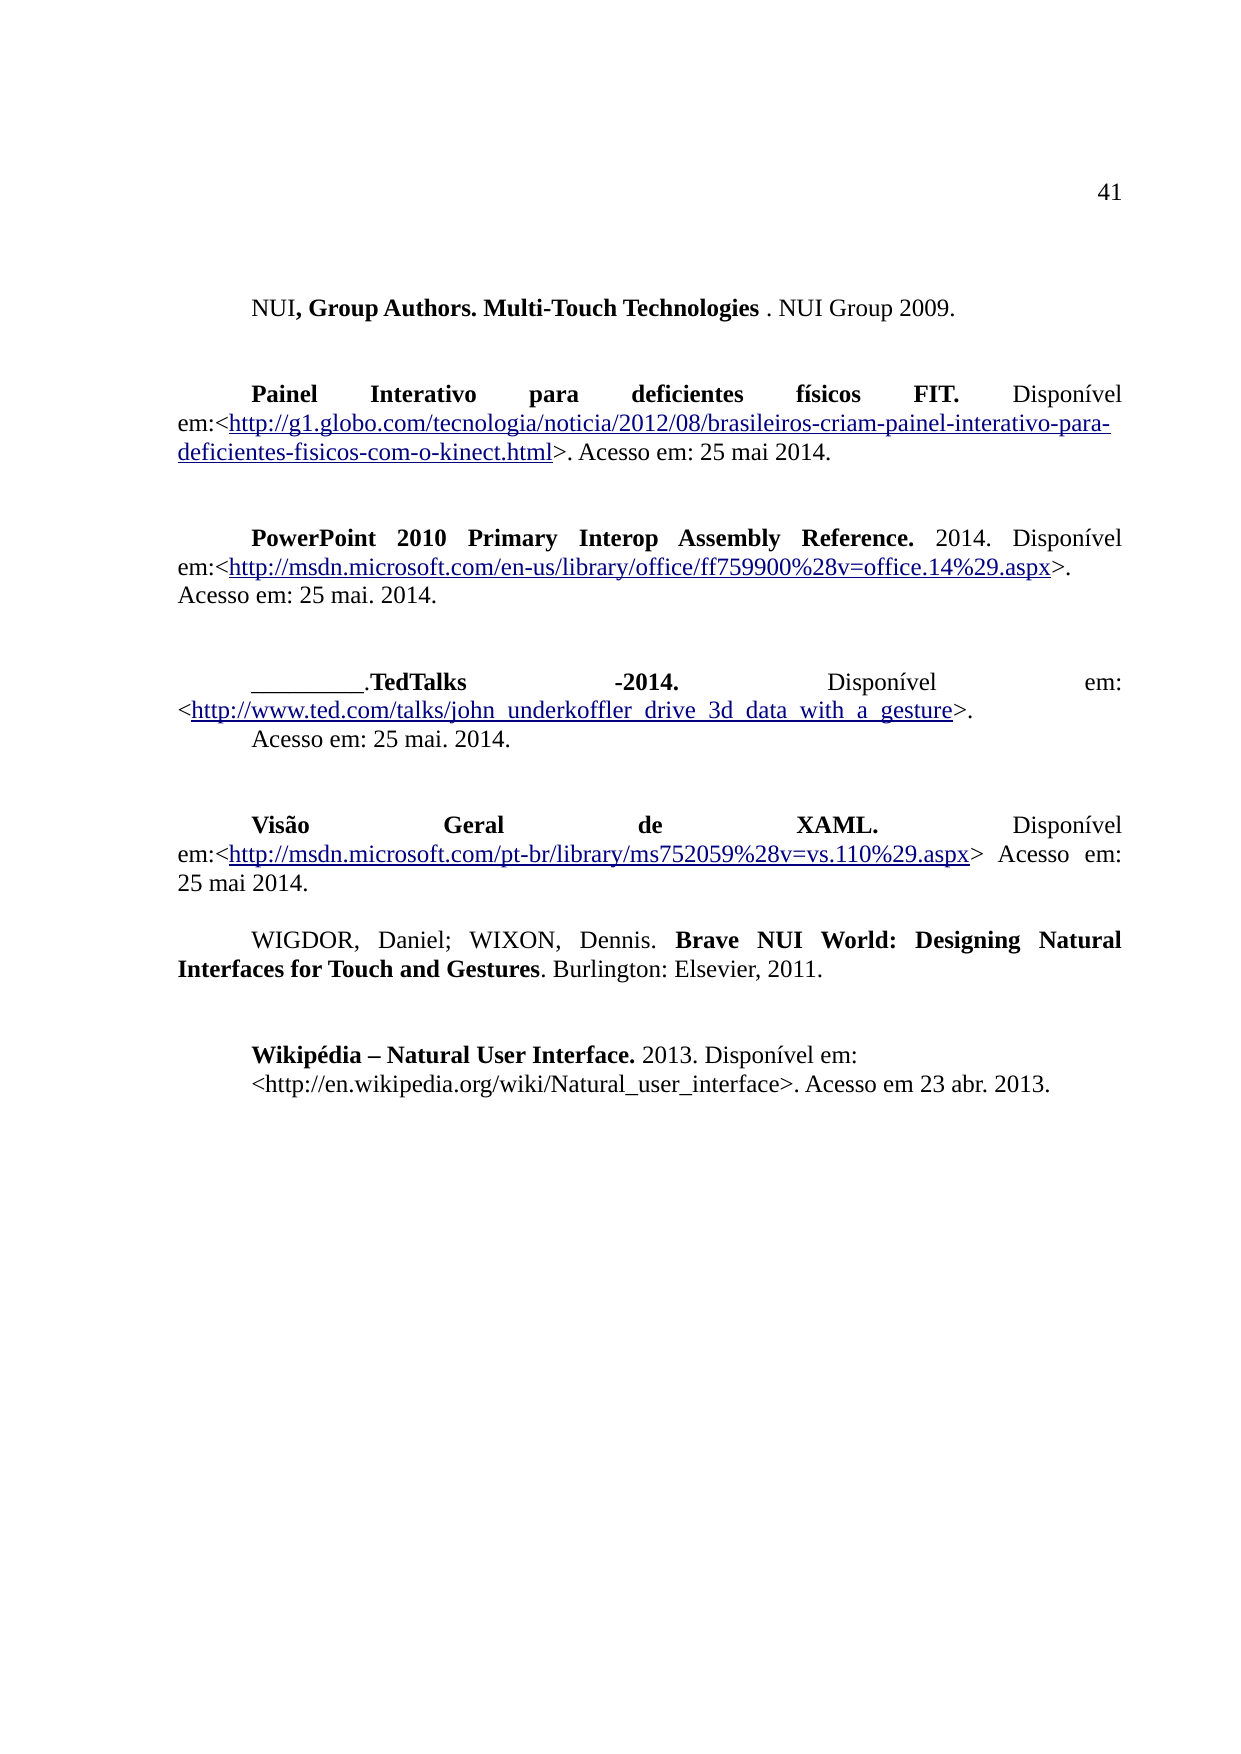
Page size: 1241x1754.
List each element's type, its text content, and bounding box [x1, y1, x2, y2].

text Painel Interativo para deficientes físicos FIT. Disponível em:<http://g1.globo.com/tecnologia/noticia/2012/08/brasileiros-criam-painel-interativo-para-deficientes-fisicos-com-o-kinect.html>. Acesso em: 25 mai 2014. [177, 379, 1122, 465]
text Wikipédia – Natural User Interface. 2013. Disponível em: [177, 1040, 1122, 1069]
text Visão Geral de XAML. Disponível em:<http://msdn.microsoft.com/pt-br/library/ms752059%28v=vs.110%29.aspx> Acesso em: 25 mai 2014. [177, 810, 1122, 897]
text PowerPoint 2010 Primary Interop Assembly Reference. 2014. Disponível em:<http://msdn.microsoft.com/en-us/library/office/ff759900%28v=office.14%29.aspx>. Acesso em: 25 mai. 2014. [177, 523, 1122, 609]
text Acesso em: 25 mai. 2014. [177, 724, 1122, 753]
text <http://en.wikipedia.org/wiki/Natural_user_interface>. Acesso em 23 abr. 2013. [177, 1069, 1122, 1098]
text WIGDOR, Daniel; WIXON, Dennis. Brave NUI World: Designing Natural Interfaces for Touch and Gestures. Burlington: Elsevier, 2011. [177, 925, 1122, 983]
text _________.TedTalks -2014. Disponível em: <http://www.ted.com/talks/john_underkoffler_drive_3d_data_with_a_gesture>. [177, 667, 1122, 724]
text NUI, Group Authors. Multi-Touch Technologies . NUI Group 2009. [177, 293, 1122, 322]
